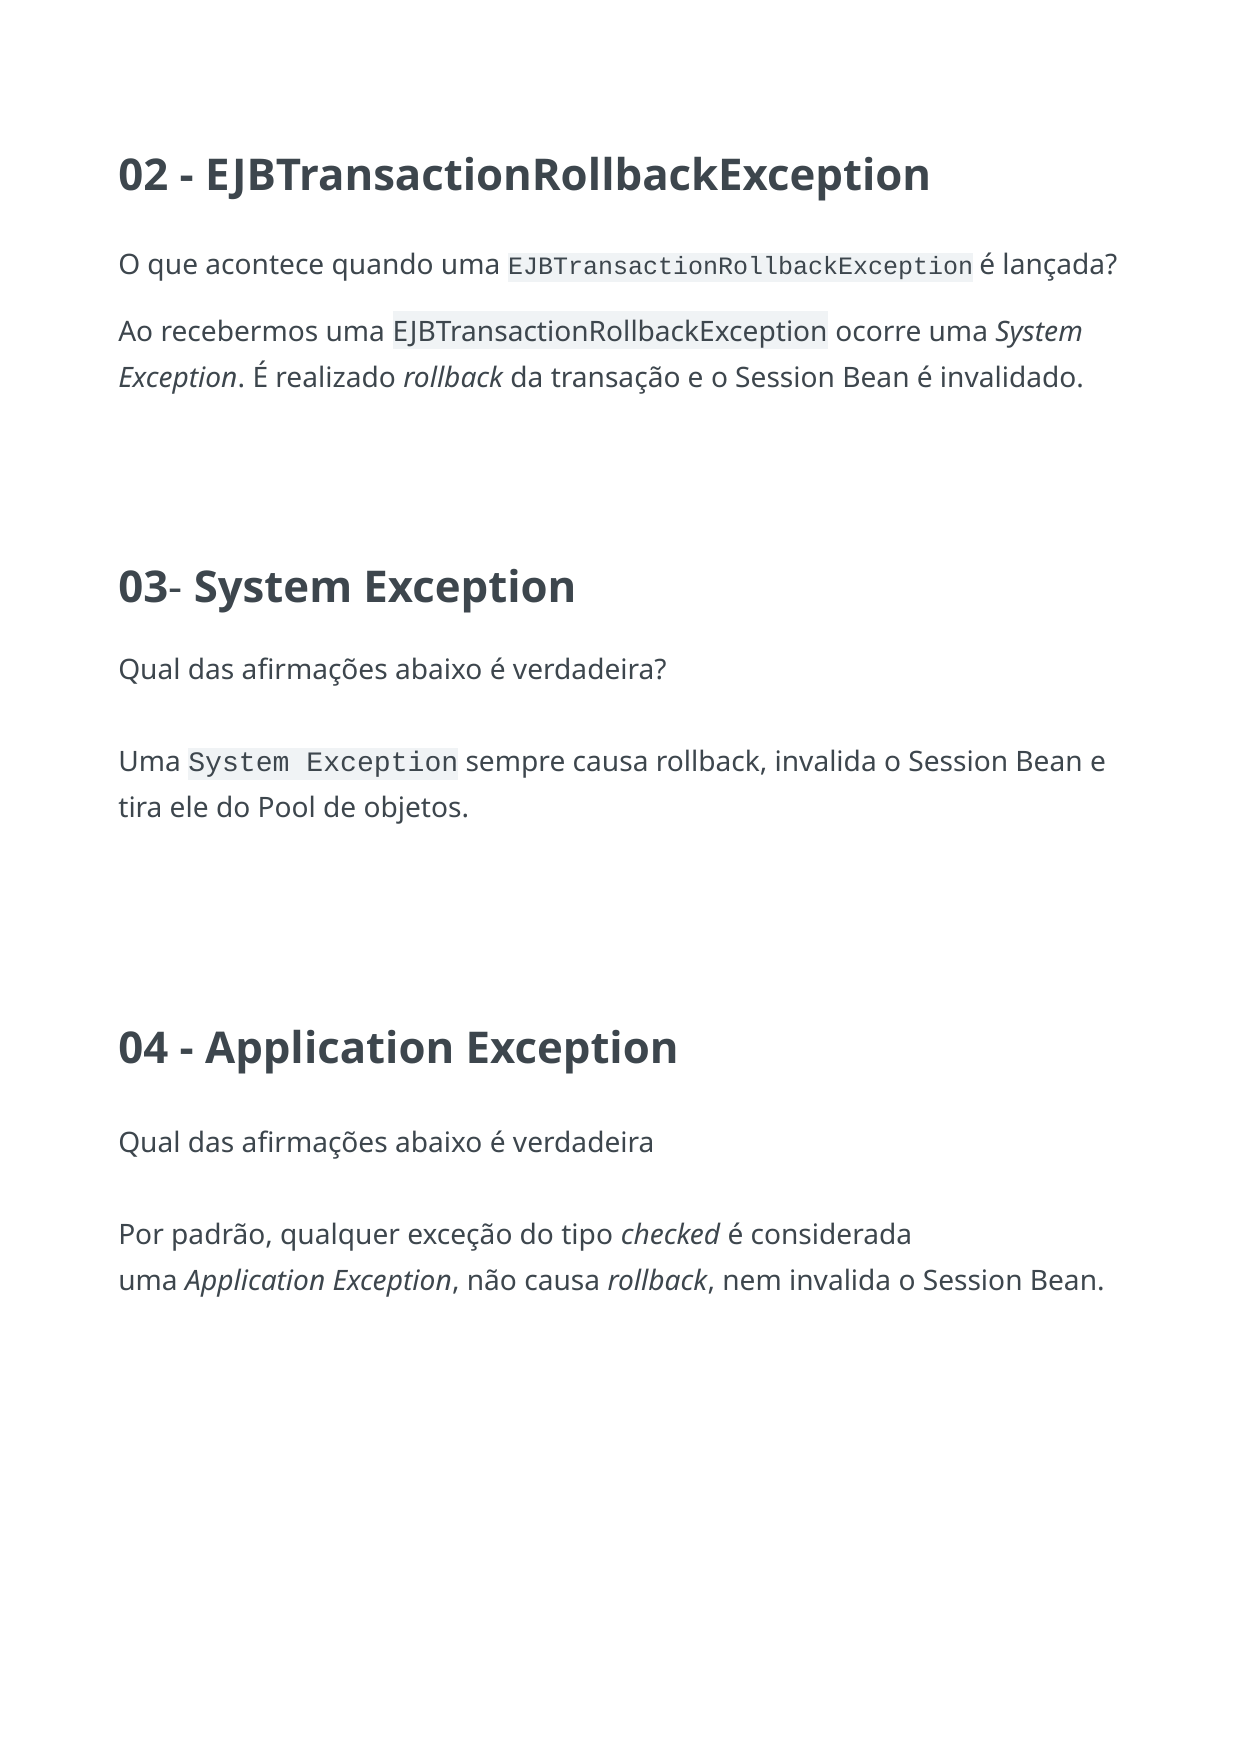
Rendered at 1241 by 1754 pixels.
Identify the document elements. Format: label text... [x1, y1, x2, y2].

text Qual das afirmações abaixo é verdadeira [118, 1123, 1122, 1161]
subtitle 03- System Exception [118, 555, 1122, 615]
text Por padrão, qualquer exceção do tipo checked é considerada uma Application Exception, não causa rollback, nem invalida o Session Bean. [118, 1214, 1122, 1299]
text Uma System Exception sempre causa rollback, invalida o Session Bean e tira ele do Pool de objetos. [118, 741, 1122, 826]
text O que acontece quando uma EJBTransactionRollbackException é lançada? [118, 244, 1122, 282]
subtitle 04 - Application Exception [118, 1017, 1122, 1077]
subtitle 02 - EJBTransactionRollbackException [118, 143, 1122, 203]
text Ao recebermos uma EJBTransactionRollbackException ocorre uma System Exception. É realizado rollback da transação e o Session Bean é invalidado. [118, 311, 1122, 395]
text Qual das afirmações abaixo é verdadeira? [118, 649, 1122, 688]
